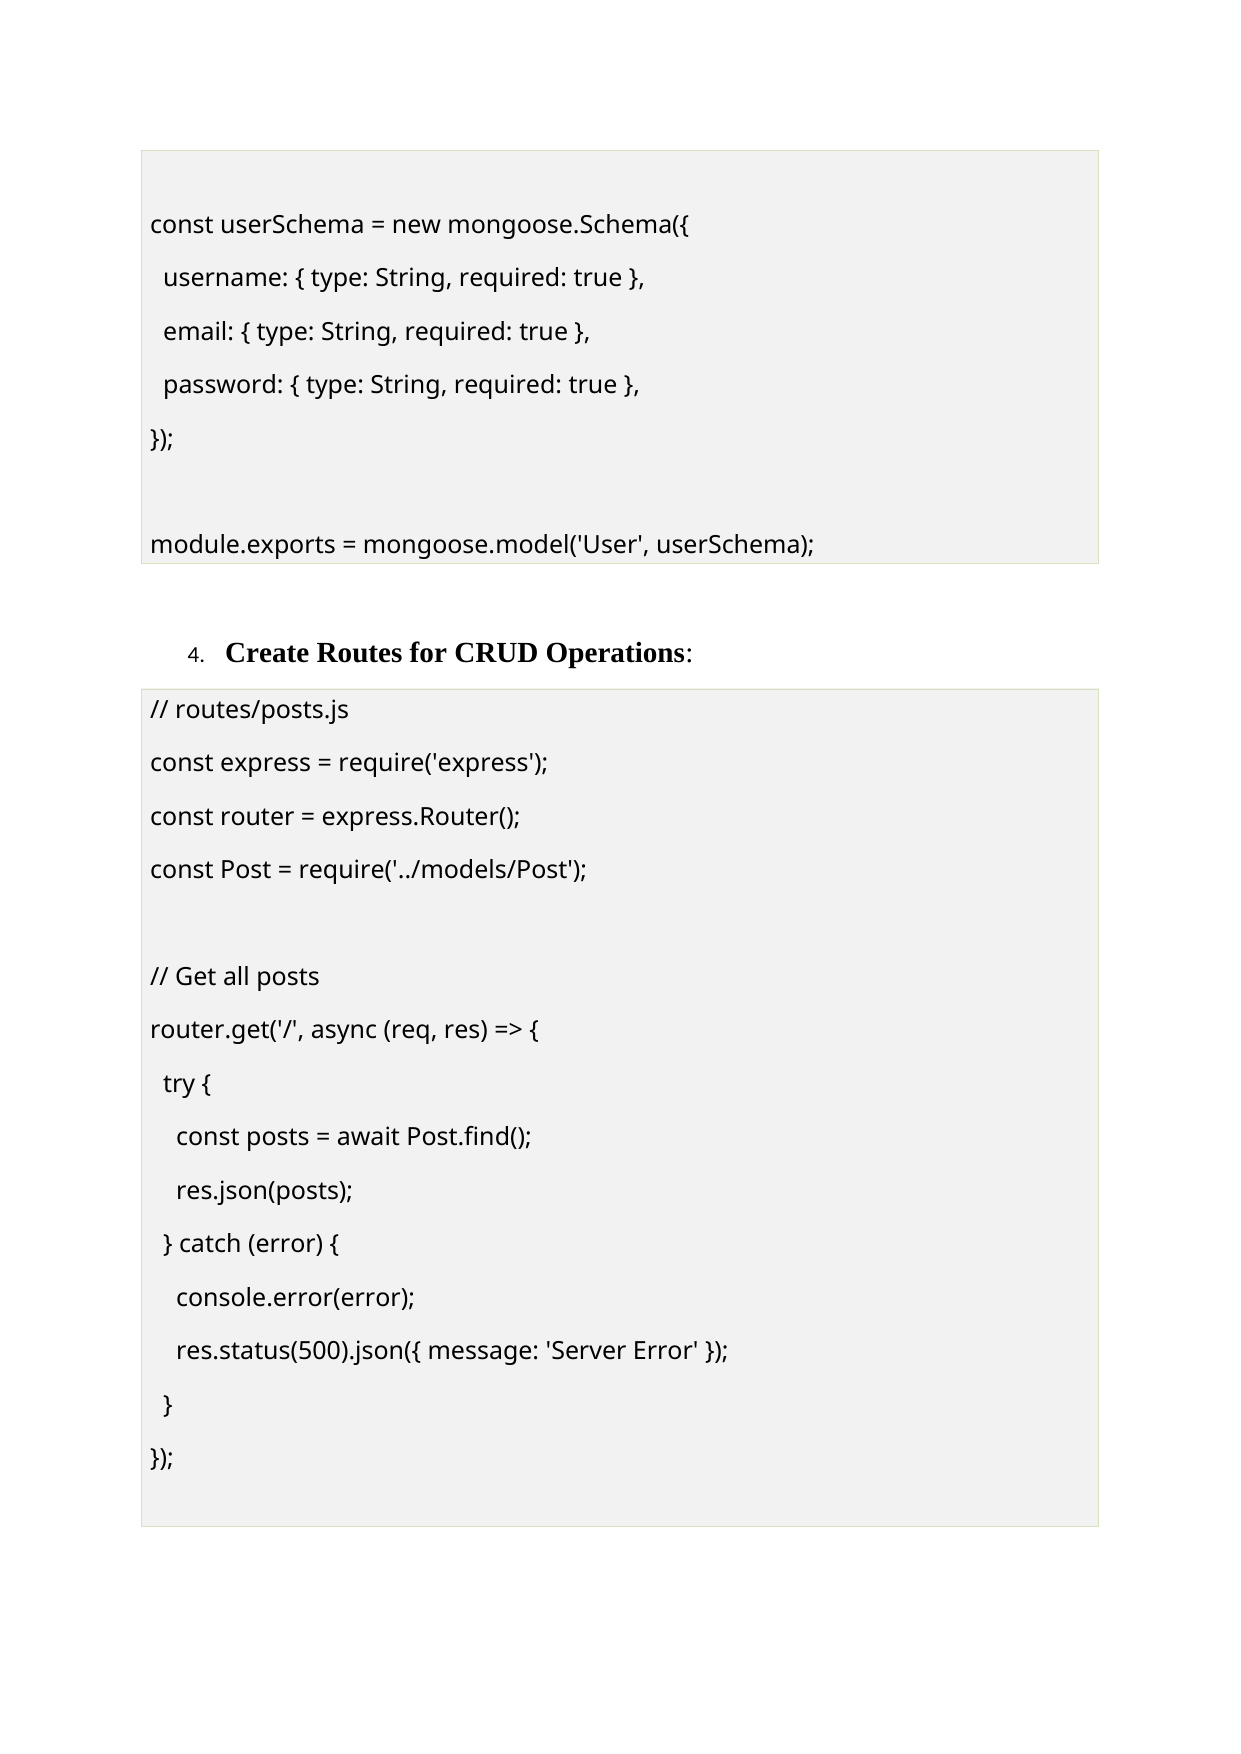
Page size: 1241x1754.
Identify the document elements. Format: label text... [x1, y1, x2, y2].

text }); [142, 1437, 1098, 1474]
text console.error(error); [142, 1276, 1098, 1313]
text const express = require('express'); [142, 742, 1098, 779]
text }); [142, 417, 1098, 454]
text const userSchema = new mongoose.Schema({ [142, 203, 1098, 241]
text } catch (error) { [142, 1223, 1098, 1260]
text res.status(500).json({ message: 'Server Error' }); [142, 1330, 1098, 1367]
text password: { type: String, required: true }, [142, 364, 1098, 401]
text username: { type: String, required: true }, [142, 257, 1098, 294]
text module.exports = mongoose.model('User', userSchema); [142, 524, 1098, 563]
text router.get('/', async (req, res) => { [142, 1009, 1098, 1046]
list Create Routes for CRUD Operations: [187, 636, 1090, 669]
text // routes/posts.js [142, 690, 1098, 726]
text const Post = require('../models/Post'); [142, 849, 1098, 886]
text const posts = await Post.find(); [142, 1116, 1098, 1153]
text res.json(posts); [142, 1169, 1098, 1207]
text try { [142, 1062, 1098, 1100]
text email: { type: String, required: true }, [142, 310, 1098, 347]
text } [142, 1383, 1098, 1420]
text // Get all posts [142, 956, 1098, 993]
text const router = express.Router(); [142, 795, 1098, 832]
